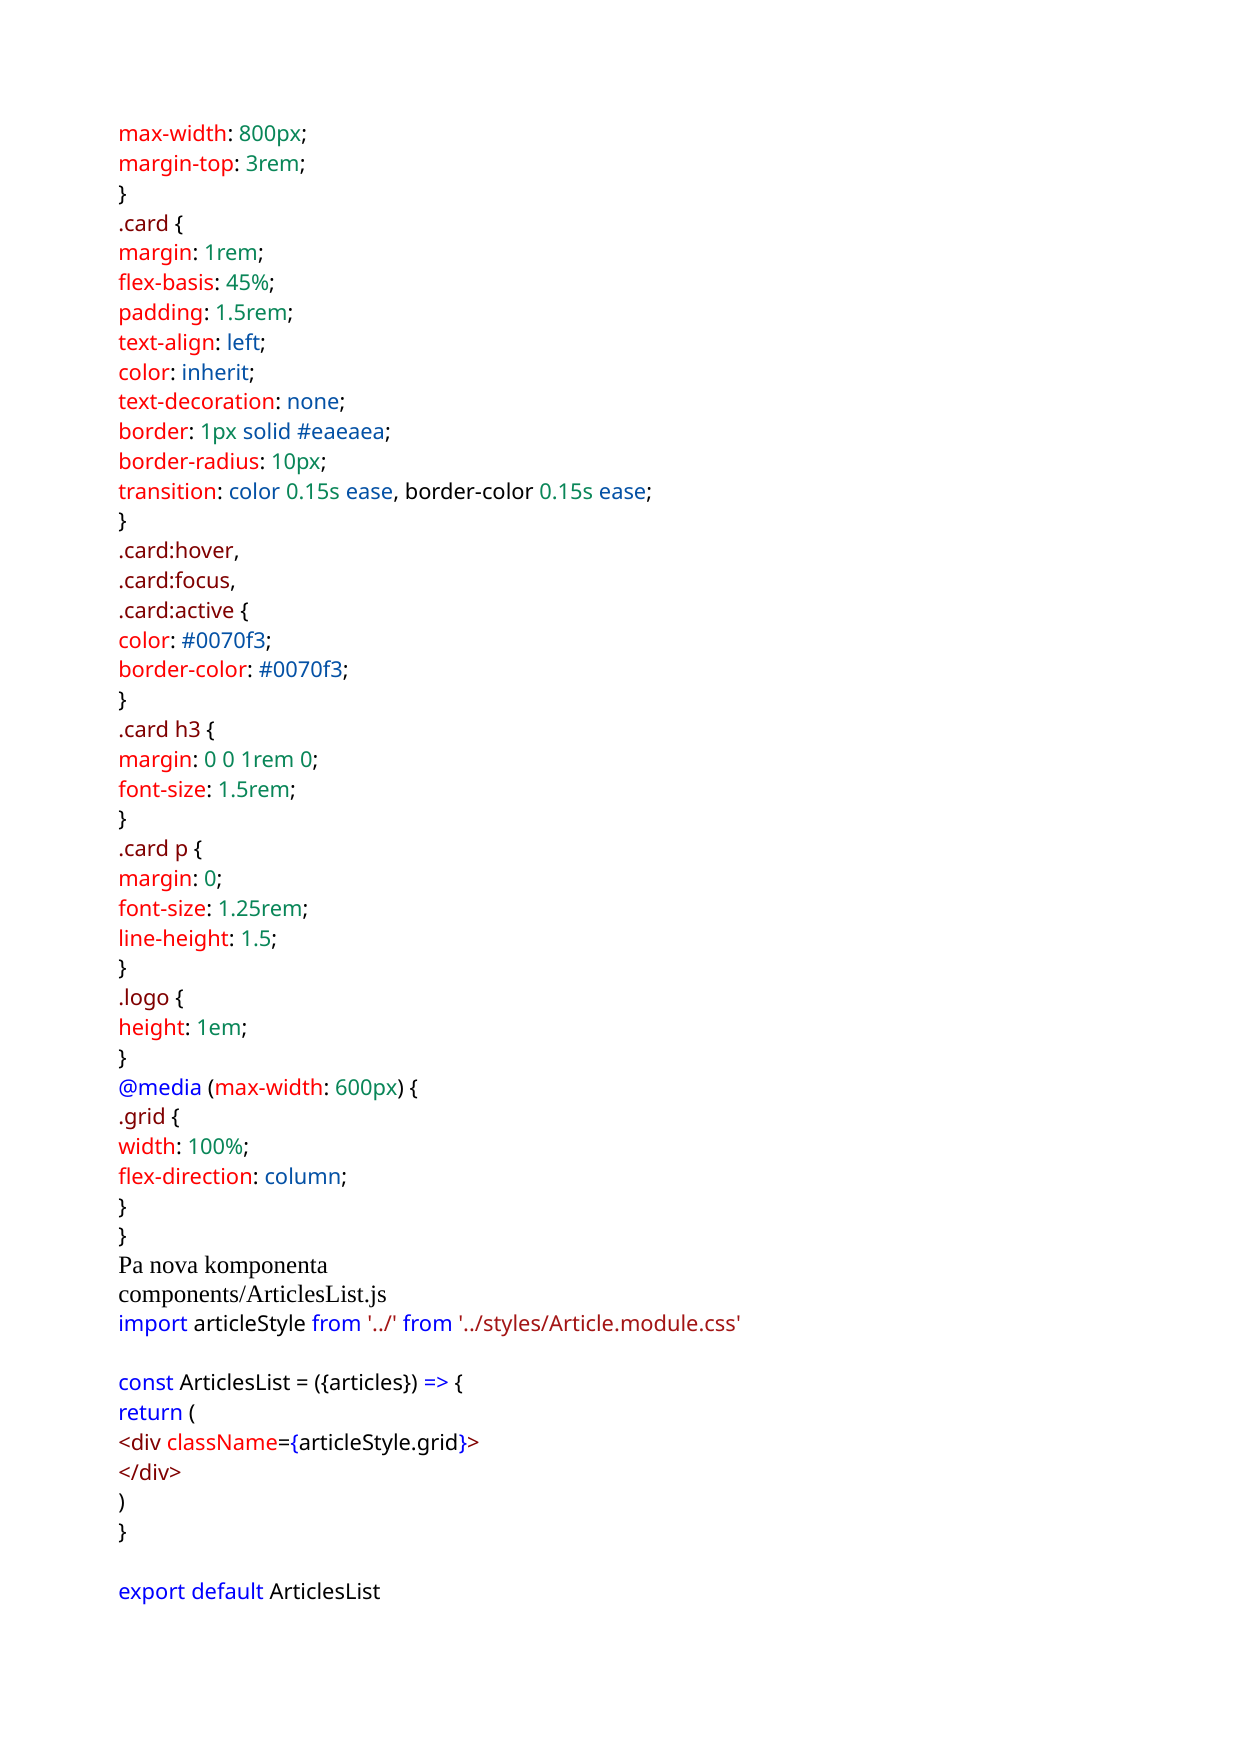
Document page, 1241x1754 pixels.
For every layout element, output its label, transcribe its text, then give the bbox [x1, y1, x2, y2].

text components/ArticlesList.js [118, 1279, 1122, 1308]
text margin: 1rem; [118, 237, 1122, 267]
text .grid { [118, 1101, 1122, 1131]
text flex-direction: column; [118, 1161, 1122, 1191]
text height: 1em; [118, 1012, 1122, 1042]
text text-decoration: none; [118, 386, 1122, 416]
text } [118, 1191, 1122, 1220]
text export default ArticlesList [118, 1576, 1122, 1605]
text } [118, 1516, 1122, 1546]
text ) [118, 1486, 1122, 1516]
text .card:hover, [118, 535, 1122, 565]
text @media (max-width: 600px) { [118, 1071, 1122, 1101]
text max-width: 800px; [118, 118, 1122, 148]
text color: inherit; [118, 356, 1122, 386]
text const ArticlesList = ({articles}) => { [118, 1367, 1122, 1397]
text margin: 0 0 1rem 0; [118, 744, 1122, 773]
text import articleStyle from '../' from '../styles/Article.module.css' [118, 1308, 1122, 1337]
text flex-basis: 45%; [118, 267, 1122, 297]
text font-size: 1.5rem; [118, 773, 1122, 803]
text } [118, 178, 1122, 207]
text border-radius: 10px; [118, 446, 1122, 476]
text color: #0070f3; [118, 624, 1122, 654]
text } [118, 505, 1122, 535]
text width: 100%; [118, 1131, 1122, 1161]
text padding: 1.5rem; [118, 297, 1122, 327]
text Pa nova komponenta [118, 1250, 1122, 1279]
text .card:focus, [118, 565, 1122, 595]
text text-align: left; [118, 327, 1122, 356]
text font-size: 1.25rem; [118, 893, 1122, 922]
text <div className={articleStyle.grid}> [118, 1427, 1122, 1457]
text } [118, 1220, 1122, 1250]
text } [118, 952, 1122, 982]
text .logo { [118, 982, 1122, 1012]
text margin: 0; [118, 863, 1122, 893]
text .card p { [118, 833, 1122, 863]
text .card h3 { [118, 714, 1122, 744]
text transition: color 0.15s ease, border-color 0.15s ease; [118, 476, 1122, 505]
text </div> [118, 1457, 1122, 1486]
text return ( [118, 1397, 1122, 1427]
text } [118, 1042, 1122, 1071]
text margin-top: 3rem; [118, 148, 1122, 178]
text } [118, 803, 1122, 833]
text border: 1px solid #eaeaea; [118, 416, 1122, 446]
text line-height: 1.5; [118, 922, 1122, 952]
text } [118, 684, 1122, 714]
text border-color: #0070f3; [118, 654, 1122, 684]
text .card:active { [118, 595, 1122, 624]
text .card { [118, 207, 1122, 237]
